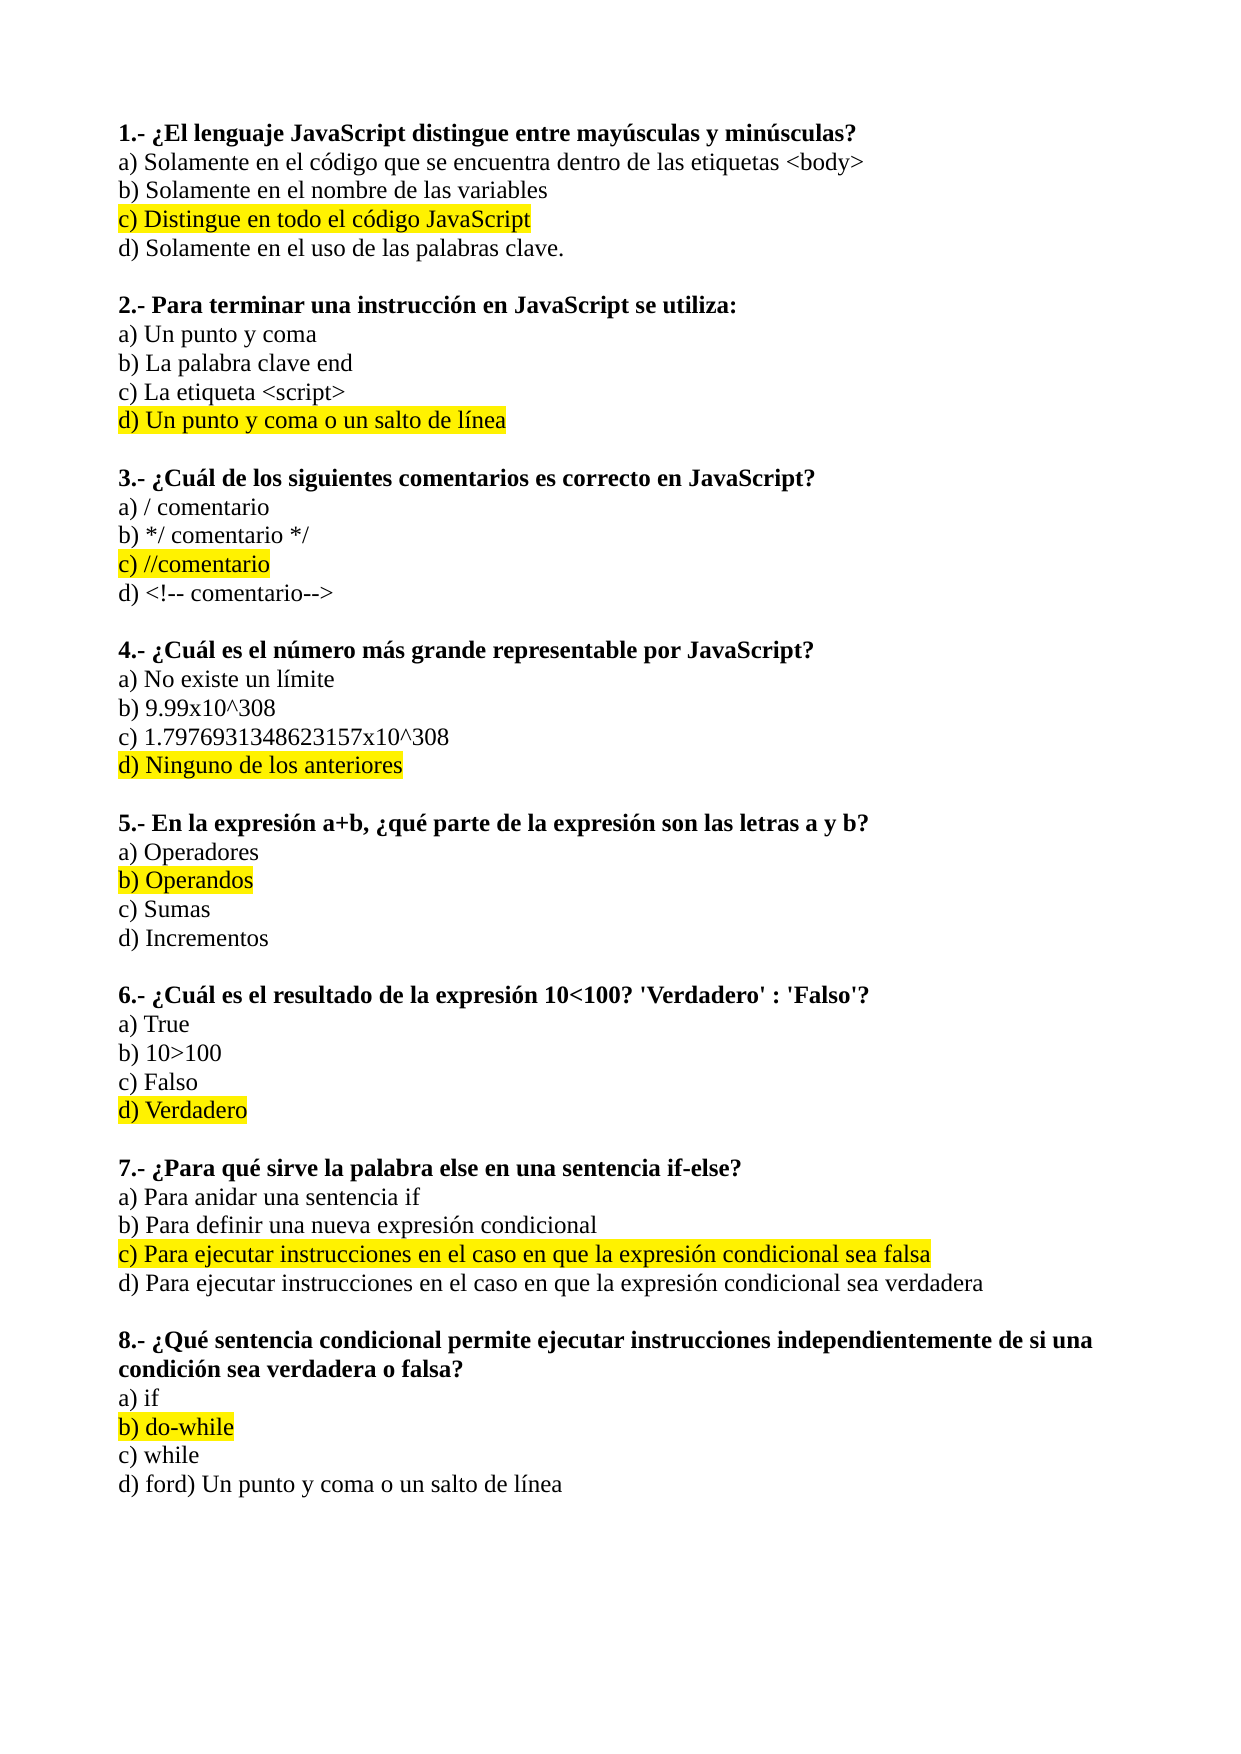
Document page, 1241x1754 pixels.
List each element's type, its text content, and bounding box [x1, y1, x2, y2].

text c) while [118, 1441, 1122, 1469]
text c) Falso [118, 1067, 1122, 1096]
text a) Para anidar una sentencia if [118, 1182, 1122, 1211]
text condición sea verdadera o falsa? [118, 1354, 1122, 1383]
text b) La palabra clave end [118, 348, 1122, 377]
text d) Un punto y coma o un salto de línea [118, 406, 1122, 434]
text b) do-while [118, 1412, 1122, 1441]
text a) True [118, 1009, 1122, 1038]
text b) */ comentario */ [118, 521, 1122, 549]
text b) Operandos [118, 866, 1122, 894]
text 5.- En la expresión a+b, ¿qué parte de la expresión son las letras a y b? [118, 808, 1122, 837]
text a) Solamente en el código que se encuentra dentro de las etiquetas <body> [118, 147, 1122, 176]
text 1.- ¿El lenguaje JavaScript distingue entre mayúsculas y minúsculas? [118, 118, 1122, 147]
text c) Distingue en todo el código JavaScript [118, 204, 1122, 233]
text b) Solamente en el nombre de las variables [118, 176, 1122, 204]
text c) Para ejecutar instrucciones en el caso en que la expresión condicional sea falsa [118, 1239, 1122, 1268]
text 3.- ¿Cuál de los siguientes comentarios es correcto en JavaScript? [118, 463, 1122, 492]
text d) Para ejecutar instrucciones en el caso en que la expresión condicional sea verdadera [118, 1268, 1122, 1297]
text 8.- ¿Qué sentencia condicional permite ejecutar instrucciones independientemente de si una [118, 1326, 1122, 1354]
text b) 9.99x10^308 [118, 693, 1122, 722]
text d) Incrementos [118, 923, 1122, 952]
text a) Operadores [118, 837, 1122, 866]
text d) Solamente en el uso de las palabras clave. [118, 233, 1122, 262]
text c) La etiqueta <script> [118, 377, 1122, 406]
text 6.- ¿Cuál es el resultado de la expresión 10<100? 'Verdadero' : 'Falso'? [118, 981, 1122, 1009]
text d) Ninguno de los anteriores [118, 751, 1122, 779]
text a) / comentario [118, 492, 1122, 521]
text 2.- Para terminar una instrucción en JavaScript se utiliza: [118, 291, 1122, 319]
text c) 1.7976931348623157x10^308 [118, 722, 1122, 751]
text a) if [118, 1383, 1122, 1412]
text a) No existe un límite [118, 664, 1122, 693]
text b) Para definir una nueva expresión condicional [118, 1211, 1122, 1239]
text b) 10>100 [118, 1038, 1122, 1067]
text 4.- ¿Cuál es el número más grande representable por JavaScript? [118, 636, 1122, 664]
text d) Verdadero [118, 1096, 1122, 1124]
text a) Un punto y coma [118, 319, 1122, 348]
text d) ford) Un punto y coma o un salto de línea [118, 1469, 1122, 1498]
text c) //comentario [118, 549, 1122, 578]
text 7.- ¿Para qué sirve la palabra else en una sentencia if-else? [118, 1153, 1122, 1182]
text d) <!-- comentario--> [118, 578, 1122, 607]
text c) Sumas [118, 894, 1122, 923]
